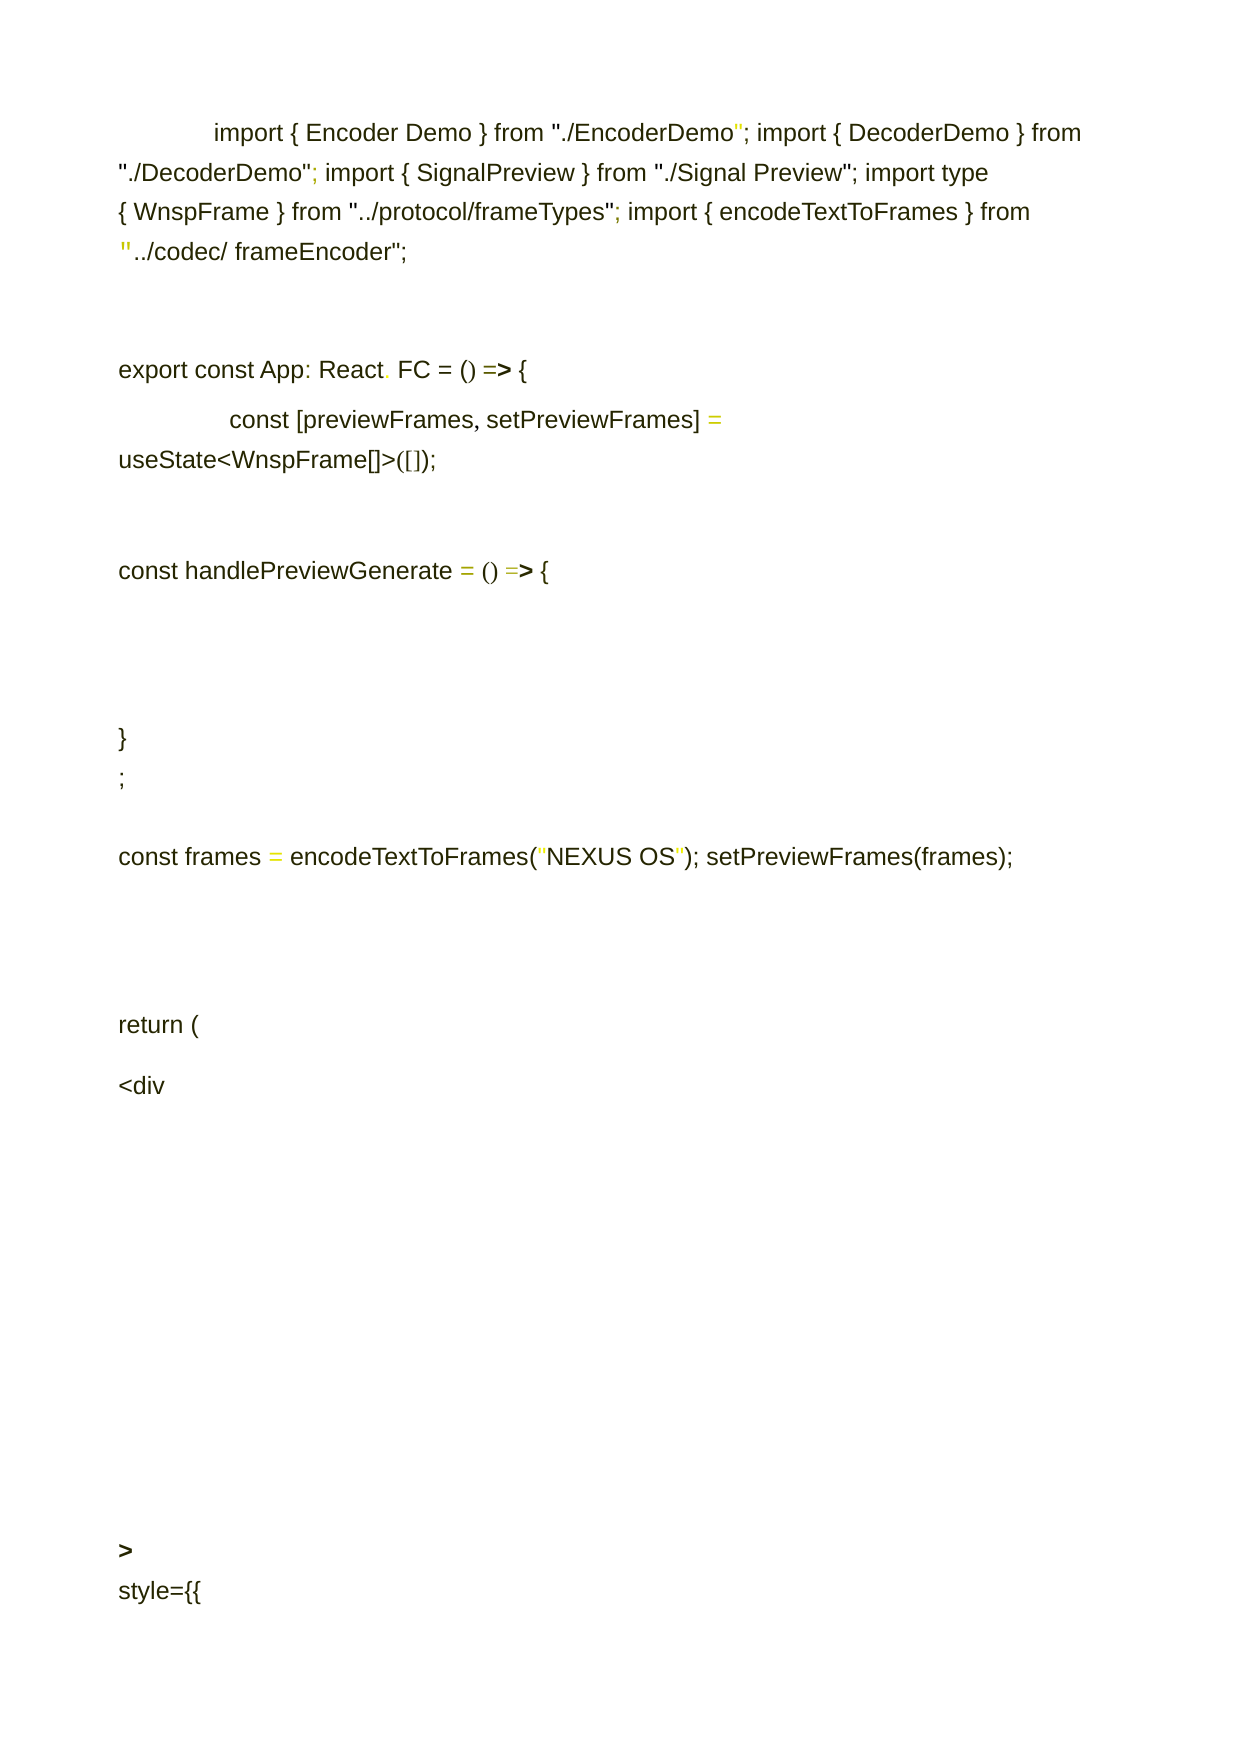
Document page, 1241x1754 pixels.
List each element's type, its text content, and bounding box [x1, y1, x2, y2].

text const [previewFrames, setPreviewFrames] = useState<WnspFrame[]>([]); [118, 405, 906, 474]
text const handlePreviewGenerate = () => { [118, 556, 803, 585]
text <div [118, 1071, 193, 1100]
text import { Encoder Demo } from "./EncoderDemo"; import { DecoderDemo } from "./DecoderDemo"; import { SignalPreview } from "./Signal Preview"; import type { WnspFrame } from "../protocol/frameTypes"; import { encodeTextToFrames } from "../codec/ frameEncoder"; [118, 118, 1122, 268]
text > [118, 1536, 141, 1565]
text const frames = encodeTextToFrames("NEXUS OS"); setPreviewFrames(frames); [118, 842, 1066, 871]
text export const App: React. FC = () => { [118, 355, 733, 384]
text return ( [118, 1010, 235, 1039]
text style={{ [118, 1576, 278, 1604]
